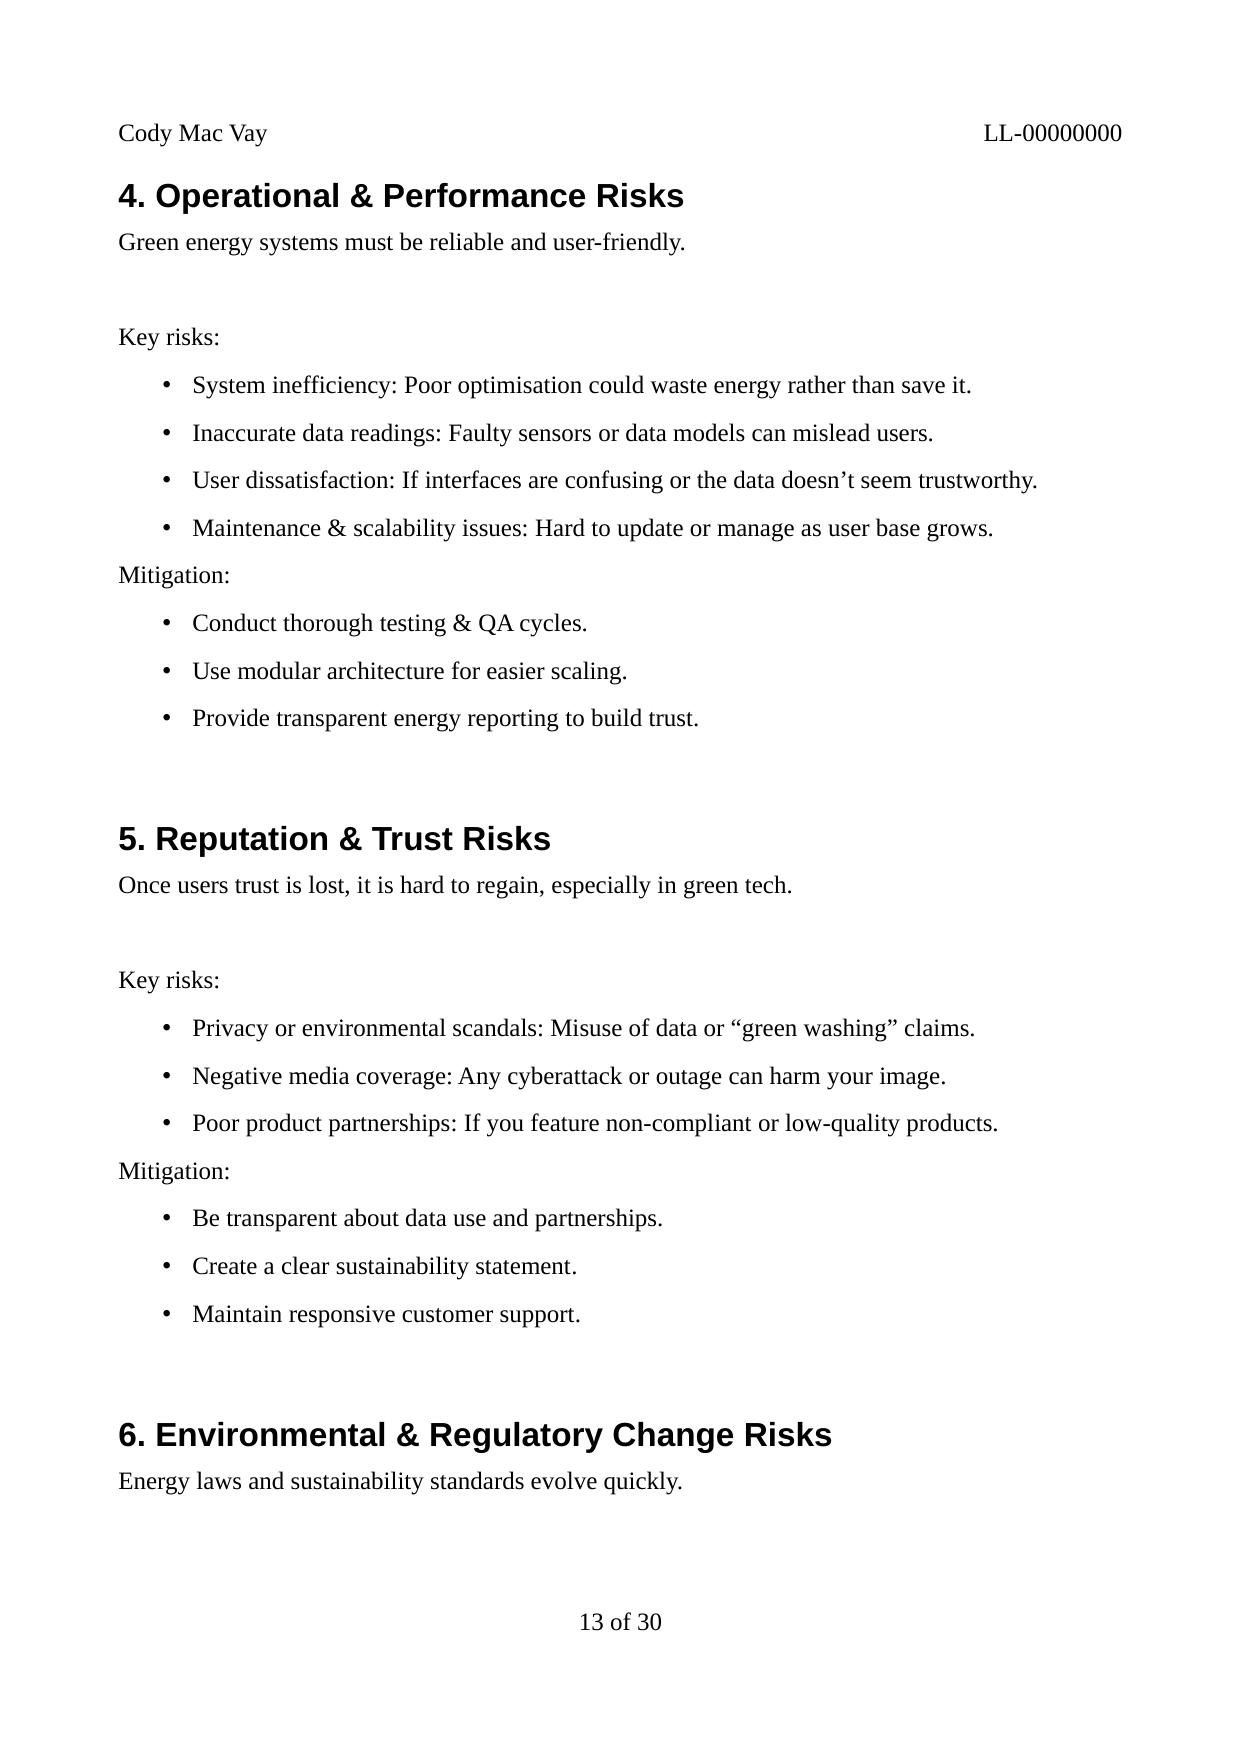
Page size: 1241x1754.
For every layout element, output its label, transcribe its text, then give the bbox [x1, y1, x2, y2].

subtitle 4. Operational & Performance Risks [118, 176, 1122, 215]
list System inefficiency: Poor optimisation could waste energy rather than save it. [162, 370, 1122, 399]
list Maintain responsive customer support. [162, 1299, 1122, 1327]
list Use modular architecture for easier scaling. [162, 656, 1122, 684]
text Key risks: [118, 322, 1122, 351]
list Negative media coverage: Any cyberattack or outage can harm your image. [162, 1061, 1122, 1089]
text Energy laws and sustainability standards evolve quickly. [118, 1466, 1122, 1494]
list Create a clear sustainability statement. [162, 1251, 1122, 1280]
list Privacy or environmental scandals: Misuse of data or “green washing” claims. [162, 1013, 1122, 1042]
list Be transparent about data use and partnerships. [162, 1203, 1122, 1232]
text Mitigation: [118, 561, 1122, 589]
list Poor product partnerships: If you feature non-compliant or low-quality products. [162, 1108, 1122, 1137]
text Once users trust is lost, it is hard to regain, especially in green tech. [118, 870, 1122, 899]
list Maintenance & scalability issues: Hard to update or manage as user base grows. [162, 513, 1122, 542]
text Mitigation: [118, 1156, 1122, 1185]
list Inaccurate data readings: Faulty sensors or data models can mislead users. [162, 418, 1122, 446]
subtitle 6. Environmental & Regulatory Change Risks [118, 1415, 1122, 1453]
text Green energy systems must be reliable and user-friendly. [118, 227, 1122, 256]
list Conduct thorough testing & QA cycles. [162, 608, 1122, 637]
list Provide transparent energy reporting to build trust. [162, 703, 1122, 732]
subtitle 5. Reputation & Trust Risks [118, 819, 1122, 858]
text Key risks: [118, 966, 1122, 994]
list User dissatisfaction: If interfaces are confusing or the data doesn’t seem trustworthy. [162, 465, 1122, 494]
